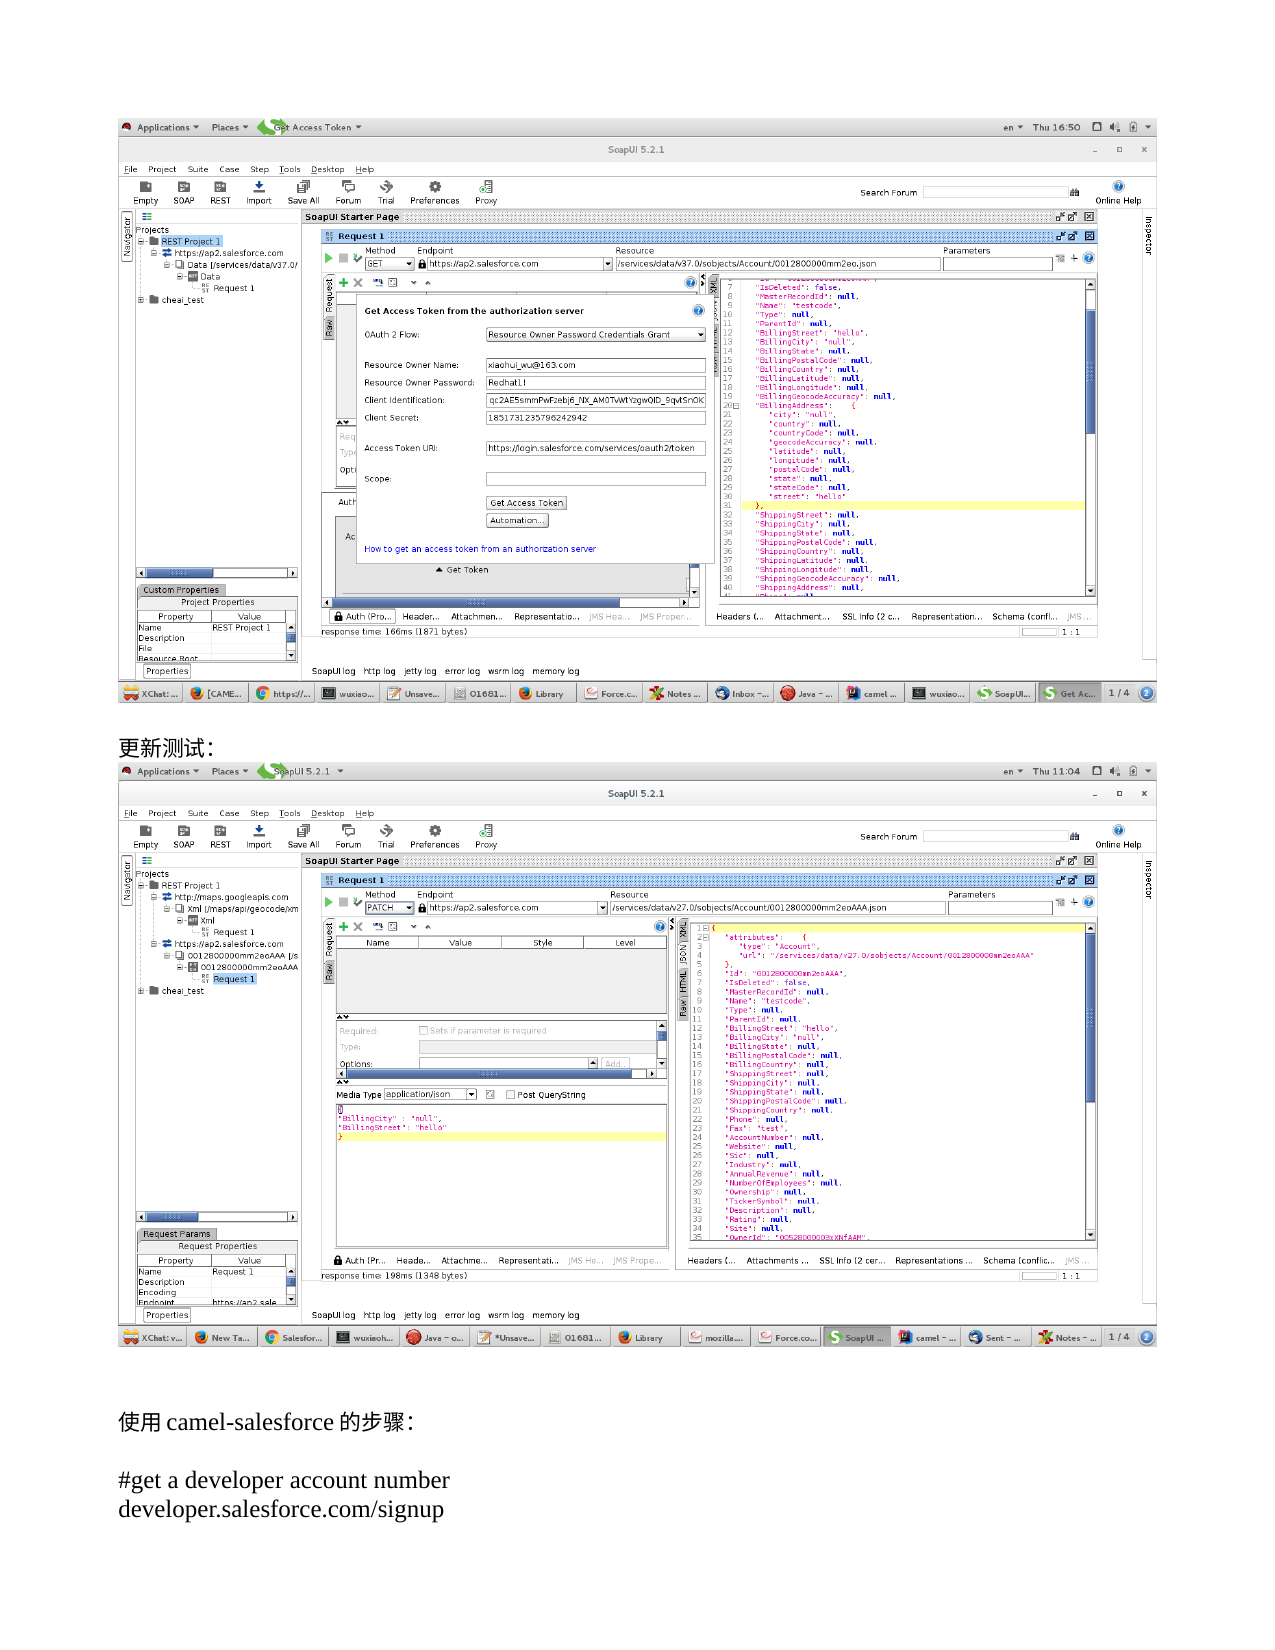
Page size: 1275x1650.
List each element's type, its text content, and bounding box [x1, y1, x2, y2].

text 使用camel-salesforce的步骤： [118, 1404, 1157, 1436]
picture [118, 118, 1157, 703]
text developer.salesforce.com/signup [118, 1494, 1157, 1522]
picture [118, 762, 1157, 1347]
text 更新测试： [118, 731, 1157, 762]
text #get a developer account number [118, 1465, 1157, 1494]
